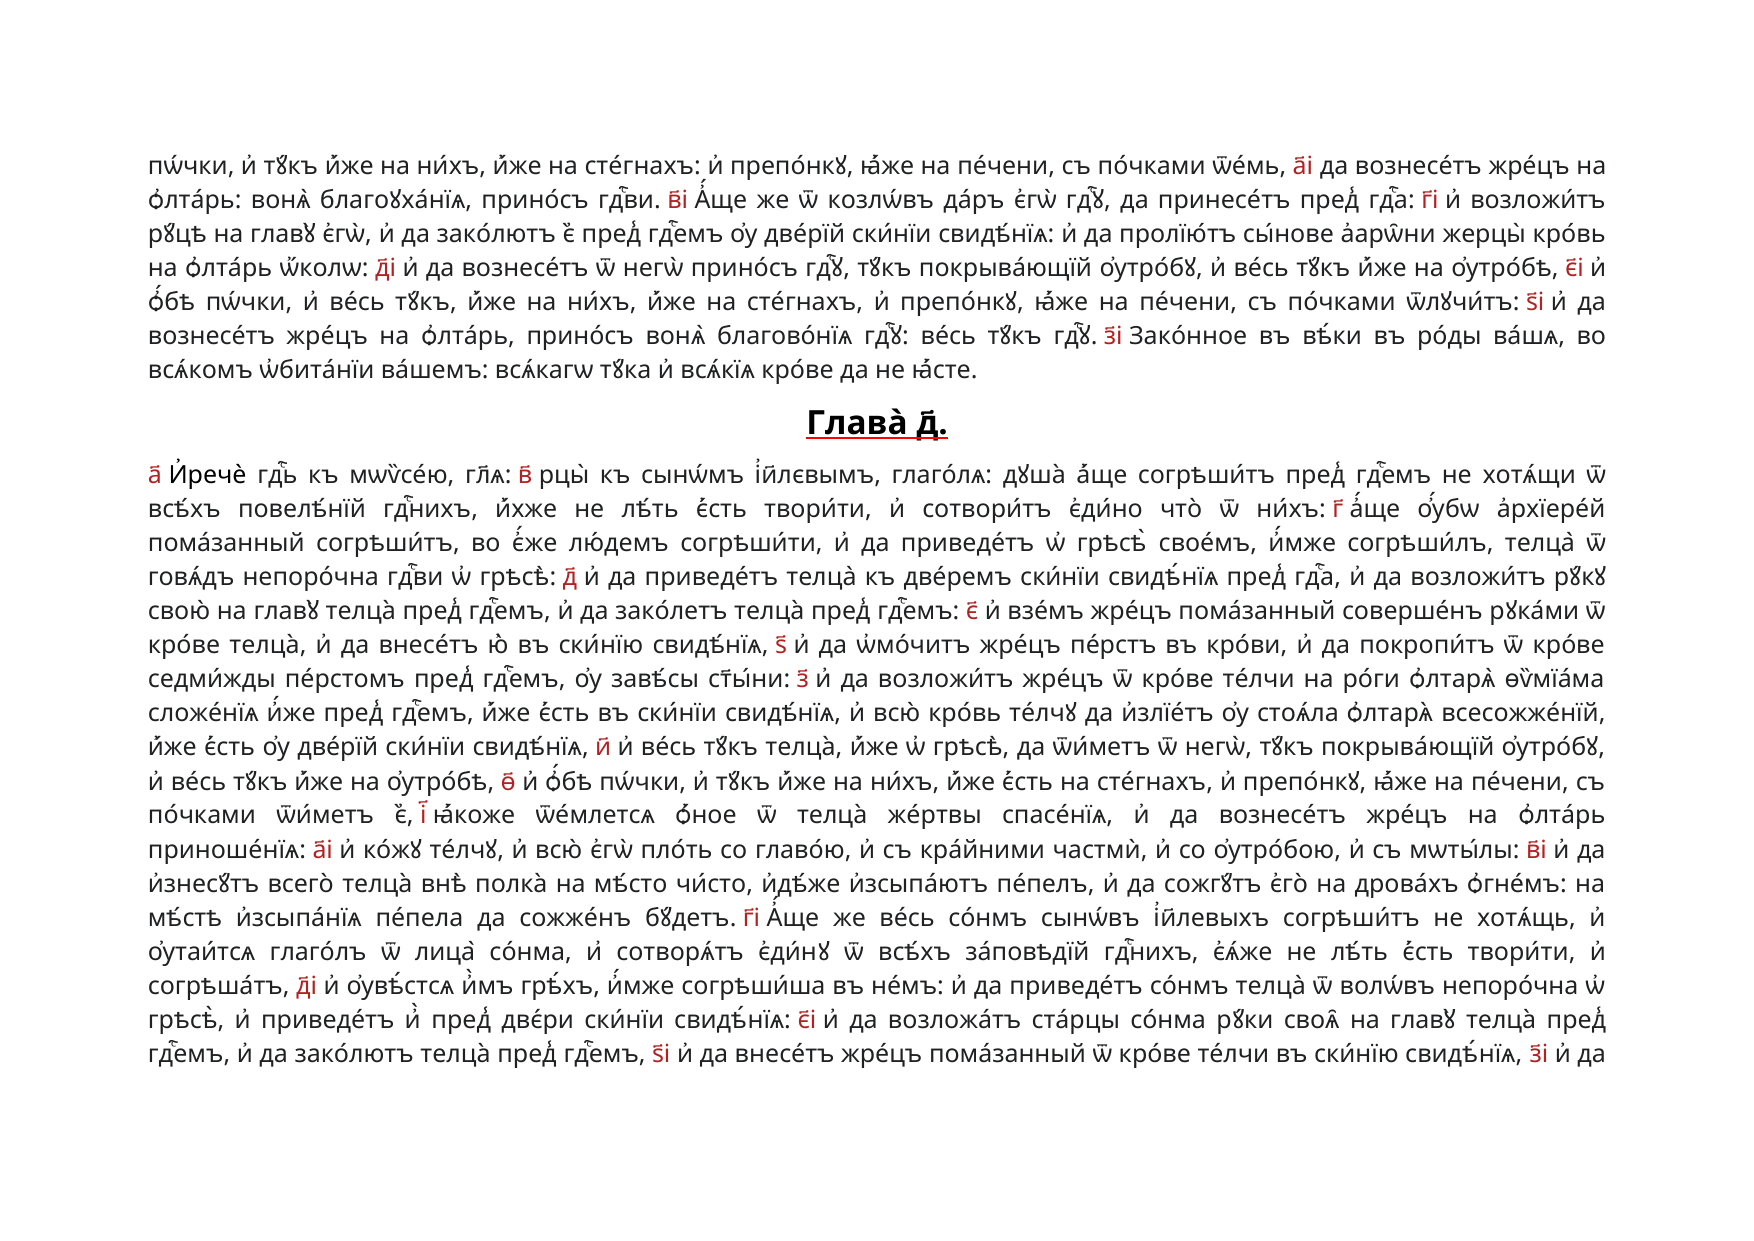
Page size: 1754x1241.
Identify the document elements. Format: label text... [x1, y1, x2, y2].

text а҃ И҆речѐ гдⷭ҇ь къ мѡѷсе́ю, гл҃ѧ: в҃ рцы̀ къ сынѡ́мъ і҆и҃лєвымъ, глаго́лѧ: дꙋша̀ а҆́ще согрѣши́тъ пред̾ гдⷭ҇емъ не хотѧ́щи ѿ всѣ́хъ повелѣ́нїй гдⷭ҇нихъ, и҆́хже не лѣ́ть є҆́сть твори́ти, и҆ сотвори́тъ є҆ди́но что̀ ѿ ни́хъ: г҃ а҆́ще ѹ҆́бѡ а҆рхїере́й пома́занный согрѣши́тъ, во є҆́же лю́демъ согрѣши́ти, и҆ да приведе́тъ ѡ҆ грѣсѣ̀ свое́мъ, и҆́мже согрѣши́лъ, телца̀ ѿ говѧ́дъ непоро́чна гдⷭ҇ви ѡ҆ грѣсѣ̀: д҃ и҆ да приведе́тъ телца̀ къ две́ремъ ски́нїи свидѣ́нїѧ пред̾ гдⷭ҇а, и҆ да возложи́тъ рꙋ́кꙋ свою̀ на главꙋ̀ телца̀ пред̾ гдⷭ҇емъ, и҆ да зако́летъ телца̀ пред̾ гдⷭ҇емъ: є҃ и҆ взе́мъ жре́цъ пома́занный соверше́нъ рꙋка́ми ѿ кро́ве телца̀, и҆ да внесе́тъ ю҆̀ въ ски́нїю свидѣ́нїѧ, ѕ҃ и҆ да ѡ҆мо́читъ жре́цъ пе́рстъ въ кро́ви, и҆ да покропи́тъ ѿ кро́ве седми́жды пе́рстомъ пред̾ гдⷭ҇емъ, ѹ҆ завѣ́сы ст҃ы́ни: з҃ и҆ да возложи́тъ жре́цъ ѿ кро́ве те́лчи на ро́ги ѻ҆лтарѧ̀ ѳѷмїа́ма сложе́нїѧ и҆́же пред̾ гдⷭ҇емъ, и҆́же є҆́сть въ ски́нїи свидѣ́нїѧ, и҆ всю̀ кро́вь те́лчꙋ да и҆злїе́тъ ѹ҆ стоѧ́ла ѻ҆лтарѧ̀ всесожже́нїй, и҆́же є҆́сть ѹ҆ две́рїй ски́нїи свидѣ́нїѧ, и҃ и҆ ве́сь тꙋ́къ телца̀, и҆́же ѡ҆ грѣсѣ̀, да ѿи́метъ ѿ негѡ̀, тꙋ́къ покрыва́ющїй ѹ҆тро́бꙋ, и҆ ве́сь тꙋ́къ и҆́же на ѹ҆тро́бѣ, ѳ҃ и҆ ѻ҆́бѣ пѡ́чки, и҆ тꙋ́къ и҆́же на ни́хъ, и҆́же є҆́сть на сте́гнахъ, и҆ препо́нкꙋ, ꙗ҆́же на пе́чени, съ по́чками ѿи́метъ є҆̀, і҃ ꙗ҆́коже ѿе́млетсѧ ѻ҆́ное ѿ телца̀ же́ртвы спасе́нїѧ, и҆ да вознесе́тъ жре́цъ на ѻ҆лта́рь приноше́нїѧ: а҃і и҆ ко́жꙋ те́лчꙋ, и҆ всю̀ є҆гѡ̀ пло́ть со главо́ю, и҆ съ кра́йними частмѝ, и҆ со ѹ҆тро́бою, и҆ съ мѡты́лы: в҃і и҆ да и҆знесꙋ́тъ всего̀ телца̀ внѣ̀ полка̀ на мѣ́сто чи́сто, и҆дѣ́же и҆зсыпа́ютъ пе́пелъ, и҆ да сожгꙋ́тъ є҆го̀ на дрова́хъ ѻ҆гне́мъ: на мѣ́стѣ и҆зсыпа́нїѧ пе́пела да сожже́нъ бꙋ́детъ. г҃і А҆́ще же ве́сь со́нмъ сынѡ́въ і҆и҃левыхъ согрѣши́тъ не хотѧ́щь, и҆ ѹ҆таи́тсѧ глаго́лъ ѿ лица̀ со́нма, и҆ сотворѧ́тъ є҆ди́нꙋ ѿ всѣ́хъ за́повѣдїй гдⷭ҇нихъ, є҆ѧ́же не лѣ́ть є҆́сть твори́ти, и҆ согрѣша́тъ, д҃і и҆ ѹ҆вѣ́стсѧ и҆̀мъ грѣ́хъ, и҆́мже согрѣши́ша въ не́мъ: и҆ да приведе́тъ со́нмъ телца̀ ѿ волѡ́въ непоро́чна ѡ҆ грѣсѣ̀, и҆ приведе́тъ и҆̀ пред̾ двє́ри ски́нїи свидѣ́нїѧ: є҃і и҆ да возложа́тъ ста́рцы со́нма рꙋ́ки своѧ̑ на главꙋ̀ телца̀ пред̾ гдⷭ҇емъ, и҆ да зако́лютъ телца̀ пред̾ гдⷭ҇емъ, ѕ҃і и҆ да внесе́тъ жре́цъ пома́занный ѿ кро́ве те́лчи въ ски́нїю свидѣ́нїѧ, з҃і и҆ да [148, 457, 1606, 1070]
text Глава̀ д҃. [148, 399, 1606, 444]
text пѡ́чки, и҆ тꙋ́къ и҆́же на ни́хъ, и҆́же на сте́гнахъ: и҆ препо́нкꙋ, ꙗ҆́же на пе́чени, съ по́чками ѿе́мь, а҃і да вознесе́тъ жре́цъ на ѻ҆лта́рь: вонѧ̀ благоꙋха́нїѧ, прино́съ гдⷭ҇ви. в҃і А҆́ще же ѿ козлѡ́въ да́ръ є҆гѡ̀ гдⷭ҇ꙋ, да принесе́тъ пред̾ гдⷭ҇а: г҃і и҆ возложи́тъ рꙋ́цѣ на главꙋ̀ є҆гѡ̀, и҆ да зако́лютъ є҆̀ пред̾ гдⷭ҇емъ ѹ҆ две́рїй ски́нїи свидѣ́нїѧ: и҆ да пролїю́тъ сы́нове а҆арѡ̑ни жерцы̀ кро́вь на ѻ҆лта́рь ѡ҆́колѡ: д҃і и҆ да вознесе́тъ ѿ негѡ̀ прино́съ гдⷭ҇ꙋ, тꙋ́къ покрыва́ющїй ѹ҆тро́бꙋ, и҆ ве́сь тꙋ́къ и҆́же на ѹ҆тро́бѣ, є҃і и҆ ѻ҆́бѣ пѡ́чки, и҆ ве́сь тꙋ́къ, и҆́же на ни́хъ, и҆́же на сте́гнахъ, и҆ препо́нкꙋ, ꙗ҆́же на пе́чени, съ по́чками ѿлꙋчи́тъ: ѕ҃і и҆ да вознесе́тъ жре́цъ на ѻ҆лта́рь, прино́съ вонѧ̀ благово́нїѧ гдⷭ҇ꙋ: ве́сь тꙋ́къ гдⷭ҇ꙋ. з҃і Зако́нное въ вѣ́ки въ ро́ды ва́шѧ, во всѧ́комъ ѡ҆бита́нїи ва́шемъ: всѧ́кагѡ тꙋ́ка и҆ всѧ́кїѧ кро́ве да не ꙗ҆́сте. [148, 148, 1606, 386]
